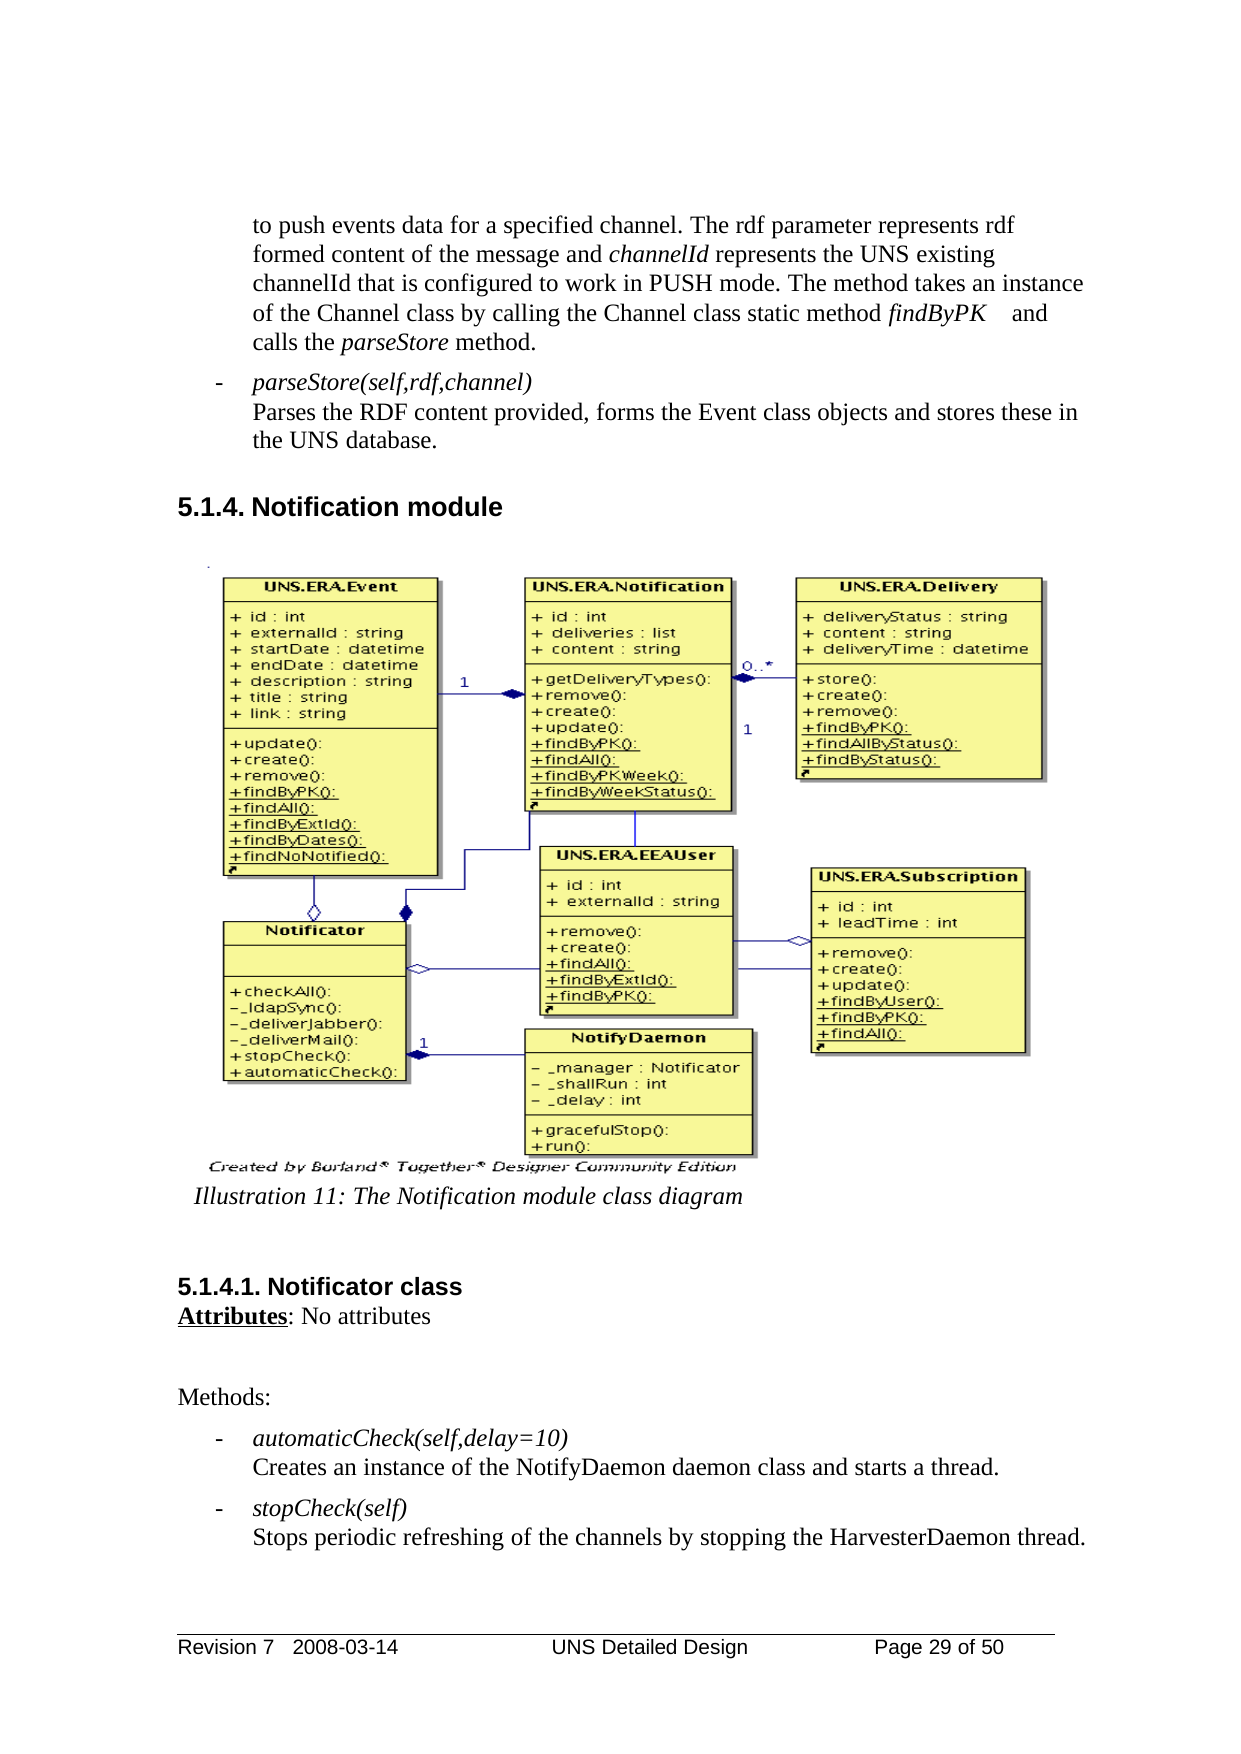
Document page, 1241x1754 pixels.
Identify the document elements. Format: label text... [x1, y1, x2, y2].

text Attributes: No attributes [177, 1301, 1092, 1330]
list parseStore(self,rdf,channel) Parses the RDF content provided, forms the Event class objects and stores these in the UNS database. [215, 367, 1092, 454]
list to push events data for a specified channel. The rdf parameter represents rdf formed content of the message and channelId represents the UNS existing channelId that is configured to work in PUSH mode. The method takes an instance of the Channel class by calling the Channel class static method findByPK and calls the parseStore method. [215, 210, 1092, 356]
subtitle Notification module [177, 491, 1092, 522]
list stopCheck(self) Stops periodic refreshing of the channels by stopping the HarvesterDaemon thread. [215, 1493, 1092, 1551]
text Methods: [177, 1382, 1092, 1411]
subtitle Notificator class [177, 1272, 1092, 1301]
picture [193, 556, 1058, 1181]
text Illustration 11: The Notification module class diagram [194, 1181, 1057, 1210]
list automaticCheck(self,delay=10) Creates an instance of the NotifyDaemon daemon class and starts a thread. [215, 1423, 1092, 1481]
